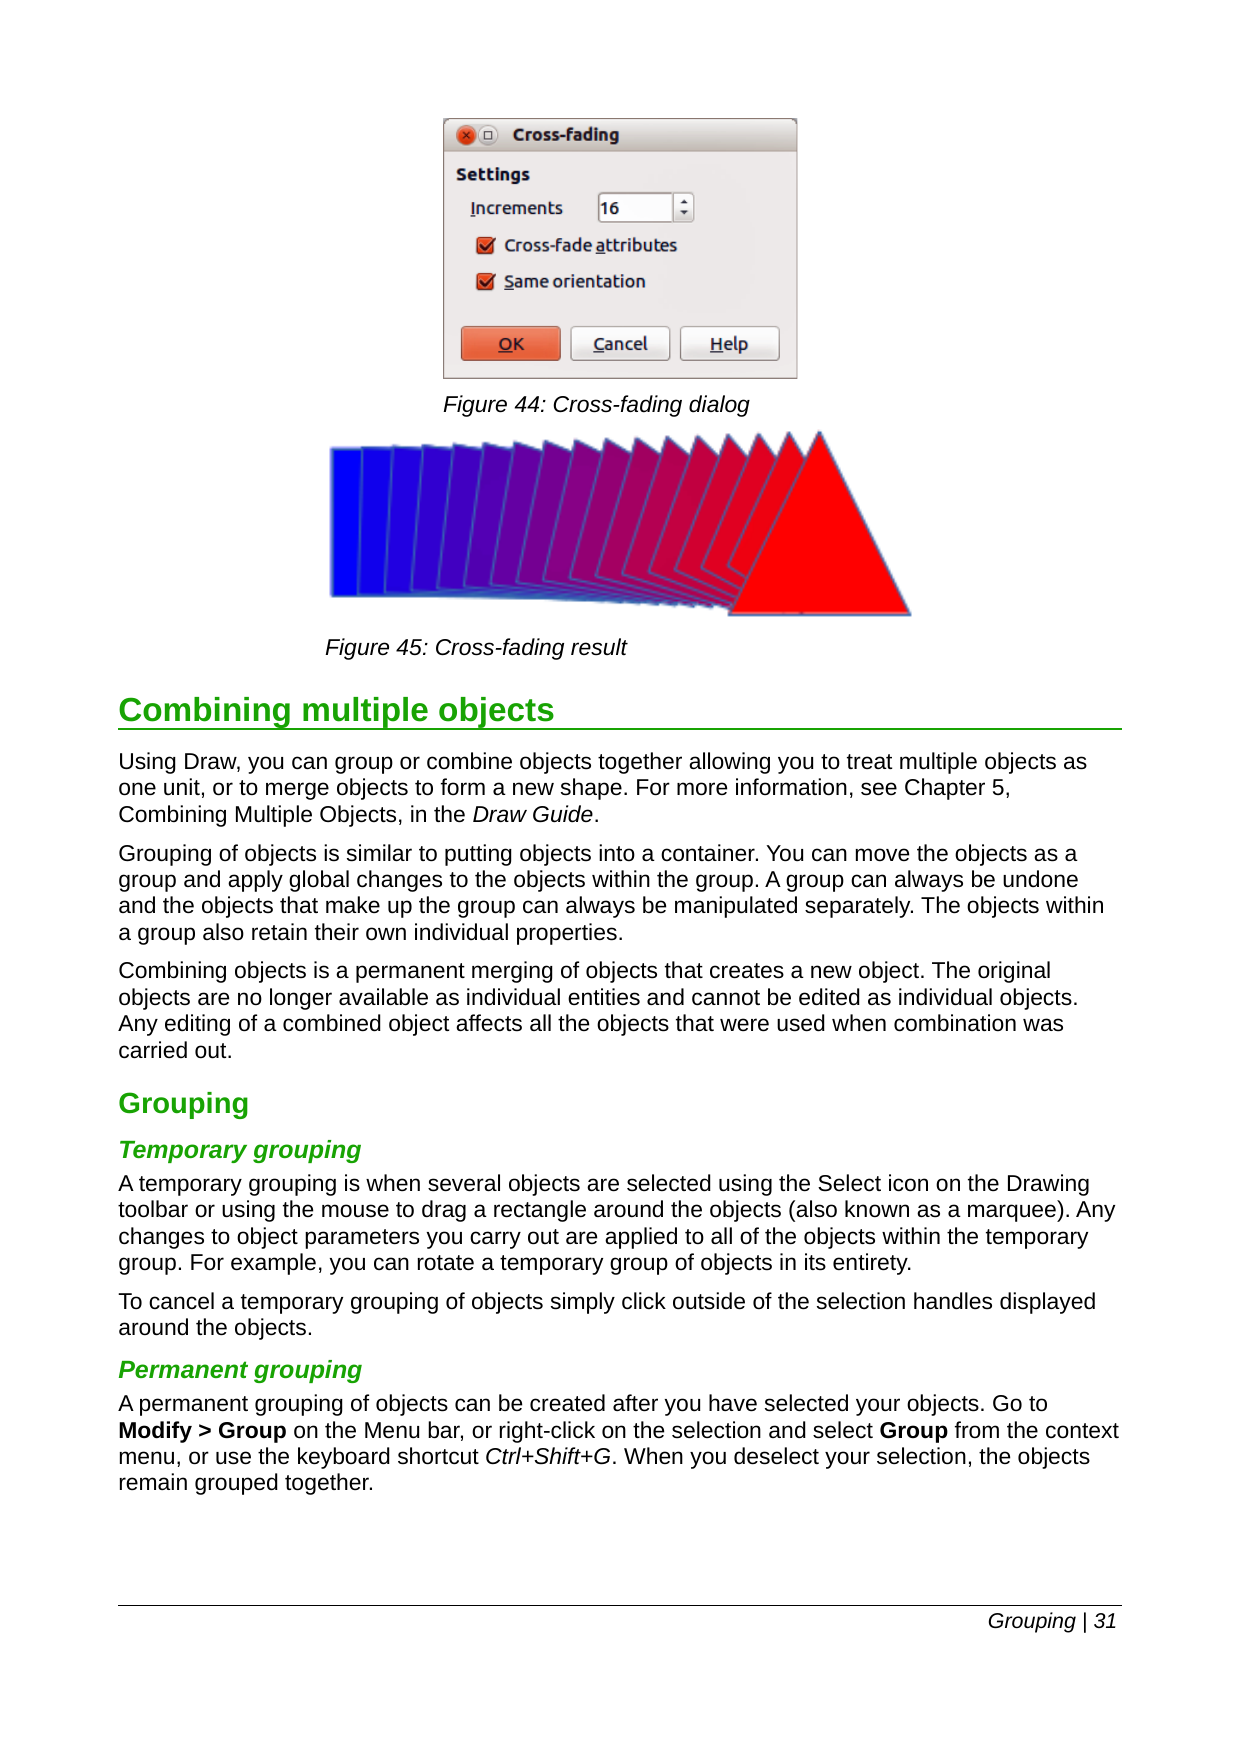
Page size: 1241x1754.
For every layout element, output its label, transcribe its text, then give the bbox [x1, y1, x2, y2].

subtitle Temporary grouping [118, 1135, 1122, 1164]
text Grouping of objects is similar to putting objects into a container. You can move the objects as a group and apply global changes to the objects within the group. A group can always be undone and the objects that make up the group can always be manipulated separately. The objects within a group also retain their own individual properties. [118, 839, 1122, 945]
subtitle Permanent grouping [118, 1356, 1122, 1384]
subtitle Grouping [118, 1087, 1122, 1120]
text To cancel a temporary grouping of objects simply click outside of the selection handles displayed around the objects. [118, 1288, 1122, 1341]
subtitle Combining multiple objects [118, 690, 1122, 728]
picture [443, 118, 798, 379]
text A permanent grouping of objects can be created after you have selected your objects. Go to Modify > Group on the Menu bar, or right-click on the selection and select Group from the context menu, or use the keyboard shortcut Ctrl+Shift+G. When you deselect your selection, the objects remain grouped together. [118, 1390, 1122, 1496]
text Figure 44: Cross-fading dialog [443, 391, 797, 417]
text A temporary grouping is when several objects are selected using the Select icon on the Drawing toolbar or using the mouse to drag a rectangle around the objects (also known as a marquee). Any changes to object parameters you carry out are applied to all of the objects within the temporary group. For example, you can rotate a temporary group of objects in its entirety. [118, 1170, 1122, 1275]
text Using Draw, you can group or combine objects together allowing you to treat multiple objects as one unit, or to merge objects to form a new shape. For more information, see Chapter 5, Combining Multiple Objects, in the Draw Guide. [118, 748, 1122, 827]
picture [325, 428, 916, 623]
text Combining objects is a permanent merging of objects that creates a new object. The original objects are no longer available as individual entities and cannot be edited as individual objects. Any editing of a combined object affects all the objects that were used when combination was carried out. [118, 957, 1122, 1063]
text Figure 45: Cross-fading result [325, 634, 915, 660]
